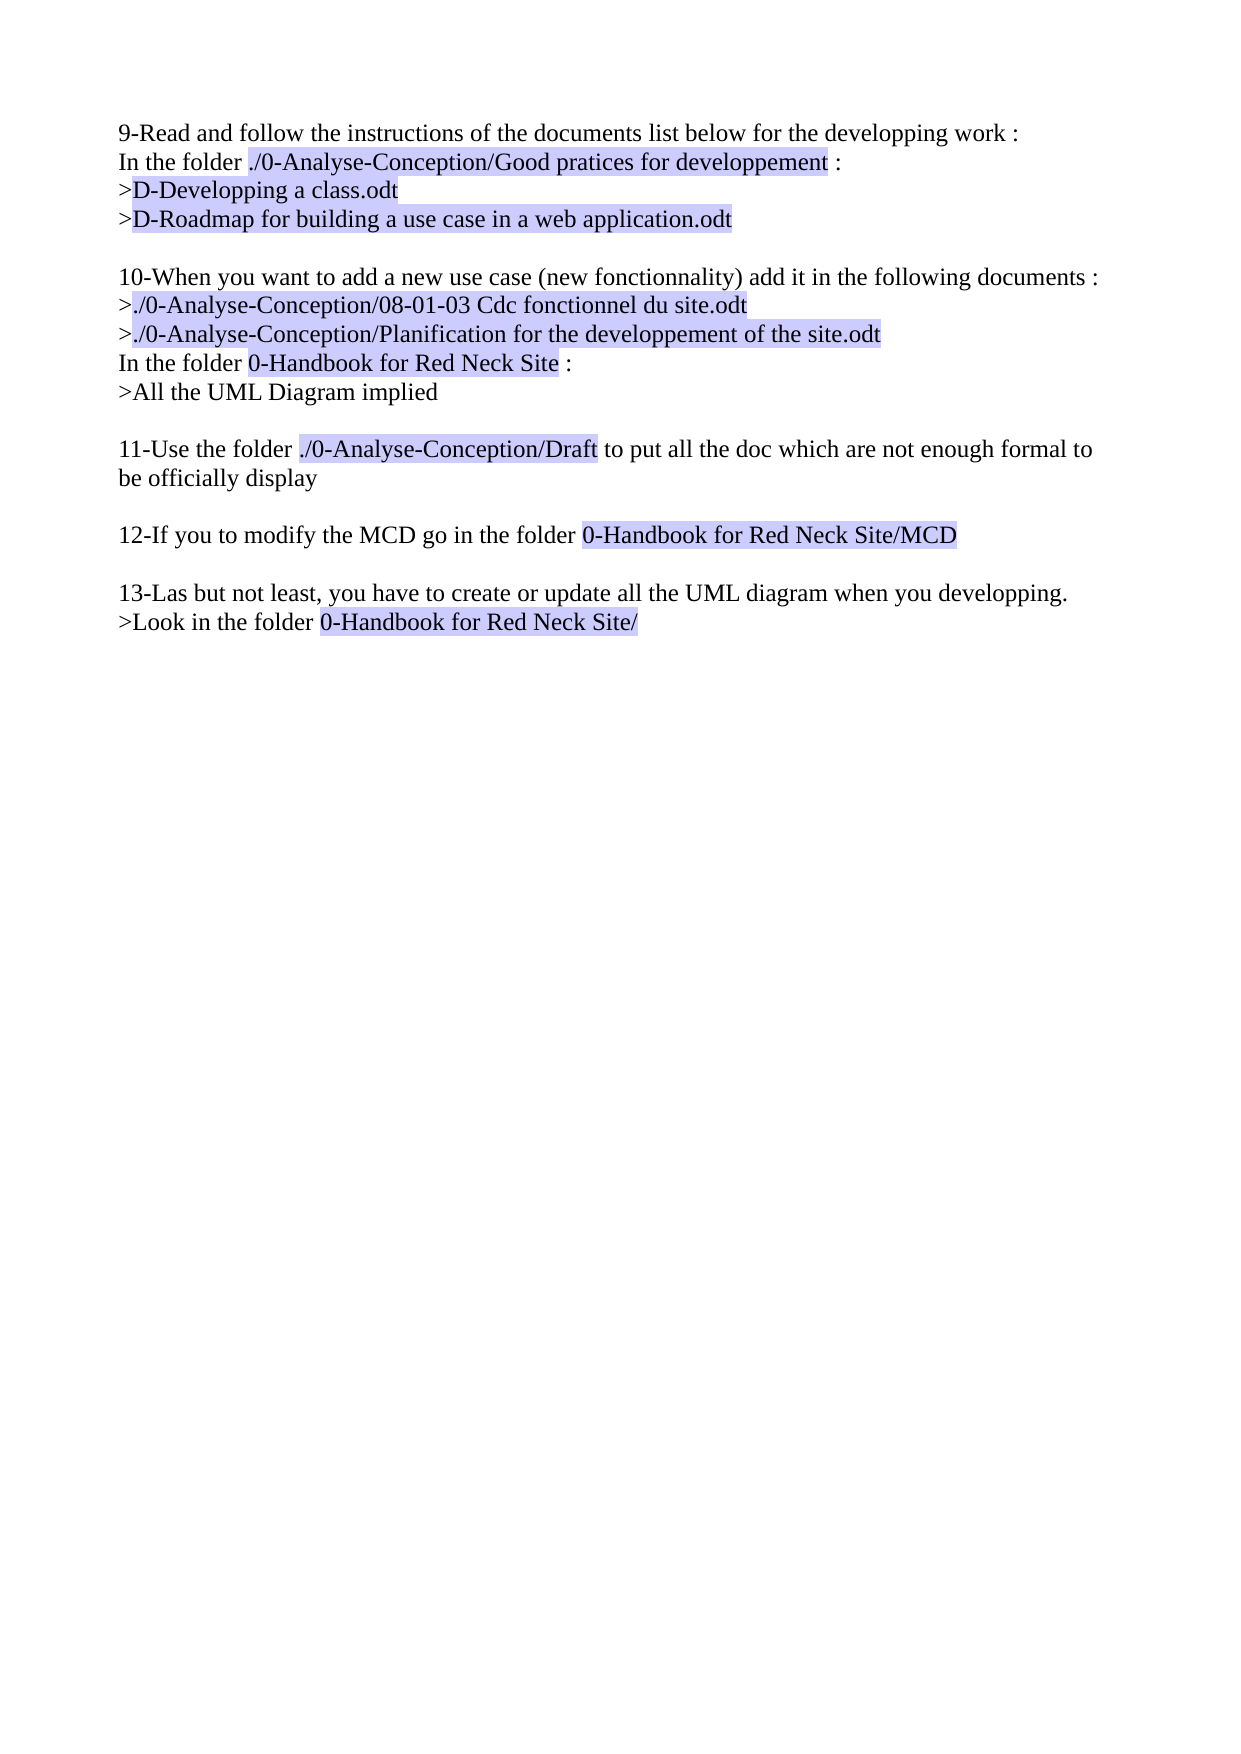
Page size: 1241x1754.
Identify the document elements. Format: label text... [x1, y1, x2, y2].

text 12-If you to modify the MCD go in the folder 0-Handbook for Red Neck Site/MCD [118, 521, 1122, 549]
text >D-Developping a class.odt [118, 176, 1122, 204]
text >./0-Analyse-Conception/08-01-03 Cdc fonctionnel du site.odt [118, 291, 1122, 319]
text 9-Read and follow the instructions of the documents list below for the developping work : [118, 118, 1122, 147]
text 10-When you want to add a new use case (new fonctionnality) add it in the following documents : [118, 262, 1122, 291]
text >All the UML Diagram implied [118, 377, 1122, 406]
text >D-Roadmap for building a use case in a web application.odt [118, 204, 1122, 233]
text In the folder ./0-Analyse-Conception/Good pratices for developpement : [118, 147, 1122, 176]
text >./0-Analyse-Conception/Planification for the developpement of the site.odt [118, 319, 1122, 348]
text 13-Las but not least, you have to create or update all the UML diagram when you developping. [118, 578, 1122, 607]
text 11-Use the folder ./0-Analyse-Conception/Draft to put all the doc which are not enough formal to be officially display [118, 434, 1122, 492]
text >Look in the folder 0-Handbook for Red Neck Site/ [118, 607, 1122, 636]
text In the folder 0-Handbook for Red Neck Site : [118, 348, 1122, 377]
